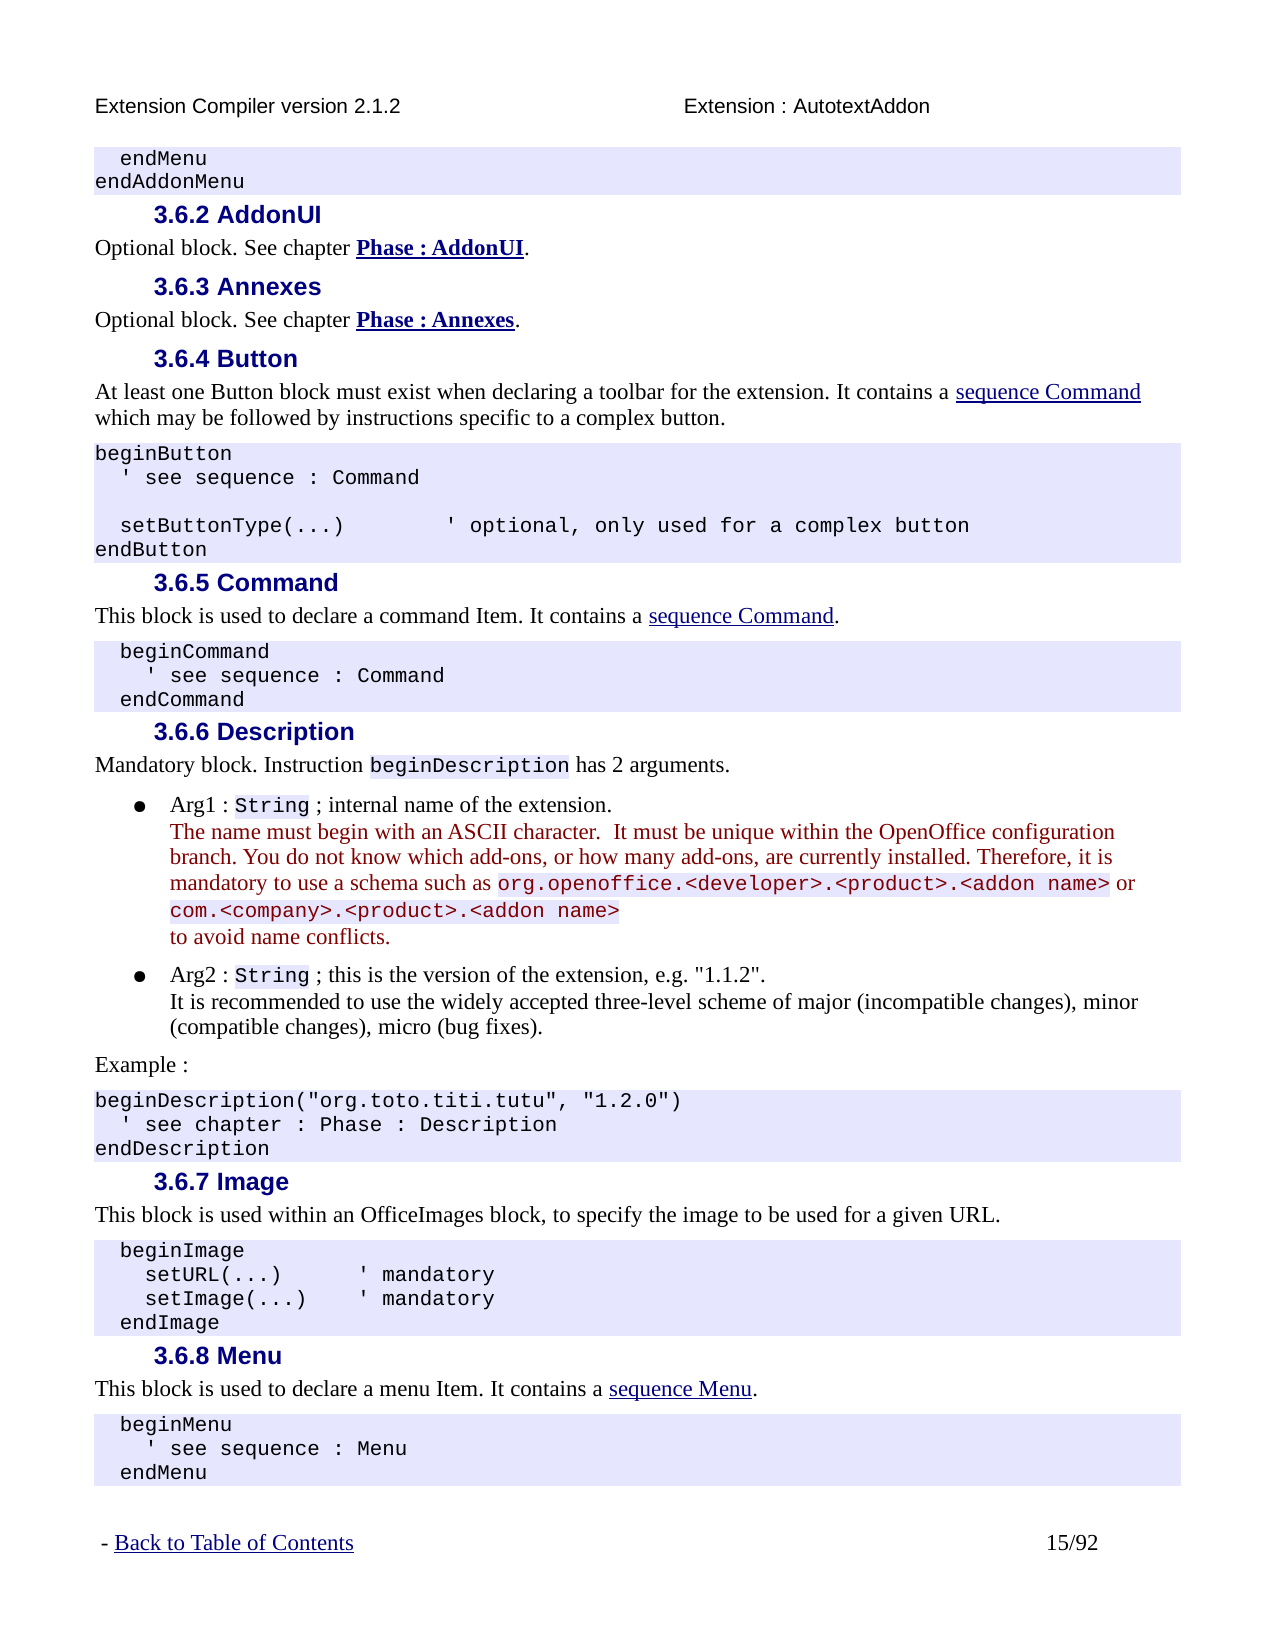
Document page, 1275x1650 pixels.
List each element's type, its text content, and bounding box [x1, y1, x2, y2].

text beginDescription("org.toto.titi.tutu", "1.2.0") [94, 1090, 1181, 1114]
text setButtonType(...) ' optional, only used for a complex button [94, 515, 1181, 539]
text ' see sequence : Menu [94, 1438, 1181, 1462]
text endAddonMenu [94, 171, 1181, 195]
list Arg2 : String ; this is the version of the extension, e.g. "1.1.2". It is recommended to use the widely accepted three-level scheme of major (incompatible changes), minor (compatible changes), micro (bug fixes). [132, 962, 1181, 1040]
subtitle AddonUI [153, 201, 1181, 229]
list Arg1 : String ; internal name of the extension. The name must begin with an ASCII character. It must be unique within the OpenOffice configuration branch. You do not know which add-ons, or how many add-ons, are currently installed. Therefore, it is mandatory to use a schema such as org.openoffice.<developer>.<product>.<addon name> or com.<company>.<product>.<addon name> to avoid name conflicts. [132, 792, 1181, 949]
text At least one Button block must exist when declaring a toolbar for the extension. It contains a sequence Command which may be followed by instructions specific to a complex button. [94, 379, 1181, 430]
text beginButton [94, 443, 1181, 467]
text This block is used to declare a command Item. It contains a sequence Command. [94, 602, 1181, 628]
text endButton [94, 539, 1181, 563]
text Optional block. See chapter Phase : AddonUI. [94, 235, 1181, 261]
text beginCommand [94, 641, 1181, 664]
text Mandatory block. Instruction beginDescription has 2 arguments. [94, 752, 1181, 779]
subtitle Description [153, 718, 1181, 746]
subtitle Command [153, 568, 1181, 597]
text beginMenu [94, 1414, 1181, 1438]
text ' see sequence : Command [94, 664, 1181, 688]
subtitle Annexes [153, 273, 1181, 301]
text endMenu [94, 1462, 1181, 1486]
text This block is used to declare a menu Item. It contains a sequence Menu. [94, 1376, 1181, 1401]
text setImage(...) ' mandatory [94, 1288, 1181, 1312]
text This block is used within an OfficeImages block, to specify the image to be used for a given URL. [94, 1202, 1181, 1228]
text setURL(...) ' mandatory [94, 1264, 1181, 1288]
subtitle Menu [153, 1342, 1181, 1370]
text endCommand [94, 688, 1181, 712]
text endDescription [94, 1138, 1181, 1162]
text Optional block. See chapter Phase : Annexes. [94, 307, 1181, 333]
text endMenu [94, 147, 1181, 171]
subtitle Button [153, 345, 1181, 373]
subtitle Image [153, 1168, 1181, 1196]
text Example : [94, 1052, 1181, 1078]
text beginImage [94, 1240, 1181, 1264]
text ' see chapter : Phase : Description [94, 1114, 1181, 1138]
text ' see sequence : Command [94, 467, 1181, 491]
text endImage [94, 1312, 1181, 1336]
